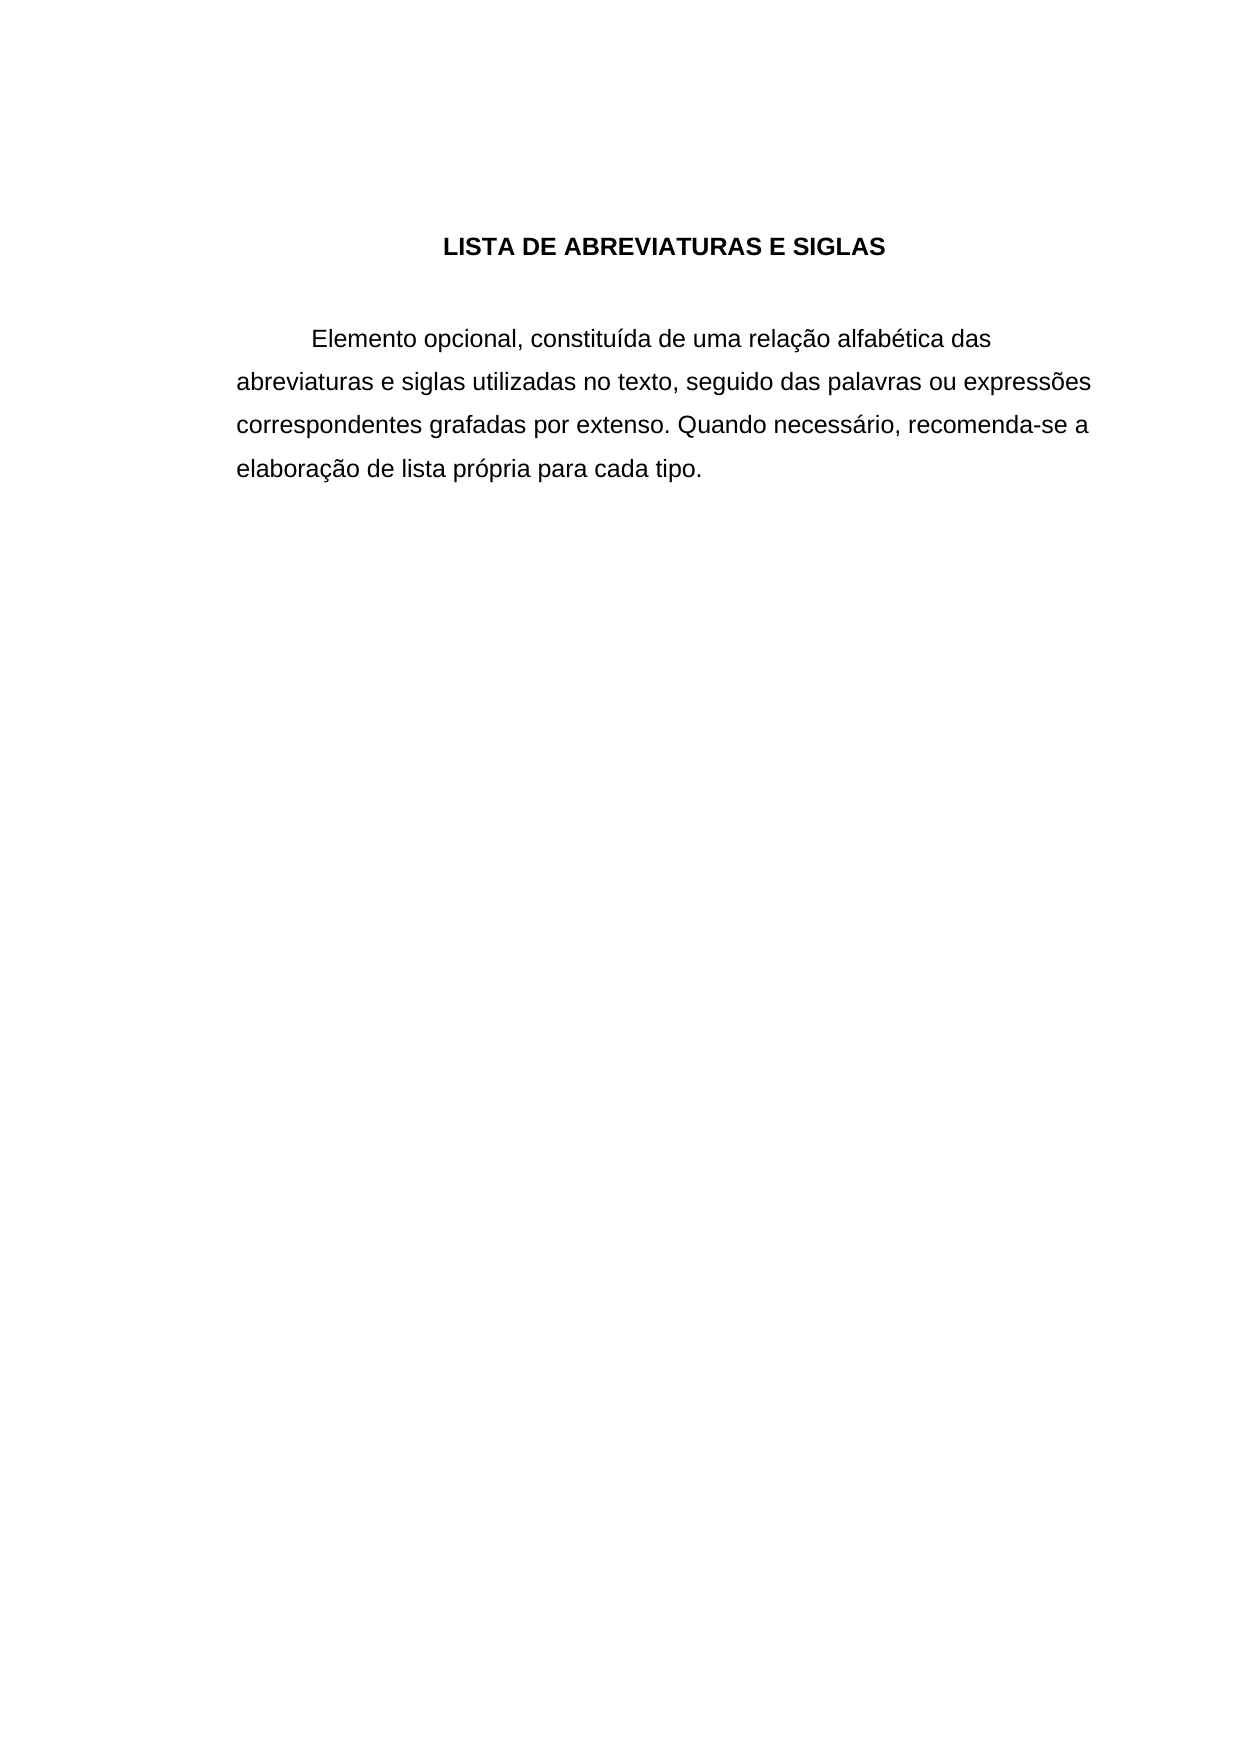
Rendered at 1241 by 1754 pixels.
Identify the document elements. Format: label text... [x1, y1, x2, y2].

subtitle LISTA DE ABREVIATURAS E SIGLAS [236, 232, 1092, 261]
text Elemento opcional, constituída de uma relação alfabética das abreviaturas e siglas utilizadas no texto, seguido das palavras ou expressões correspondentes grafadas por extenso. Quando necessário, recomenda-se a elaboração de lista própria para cada tipo. [236, 324, 1092, 482]
